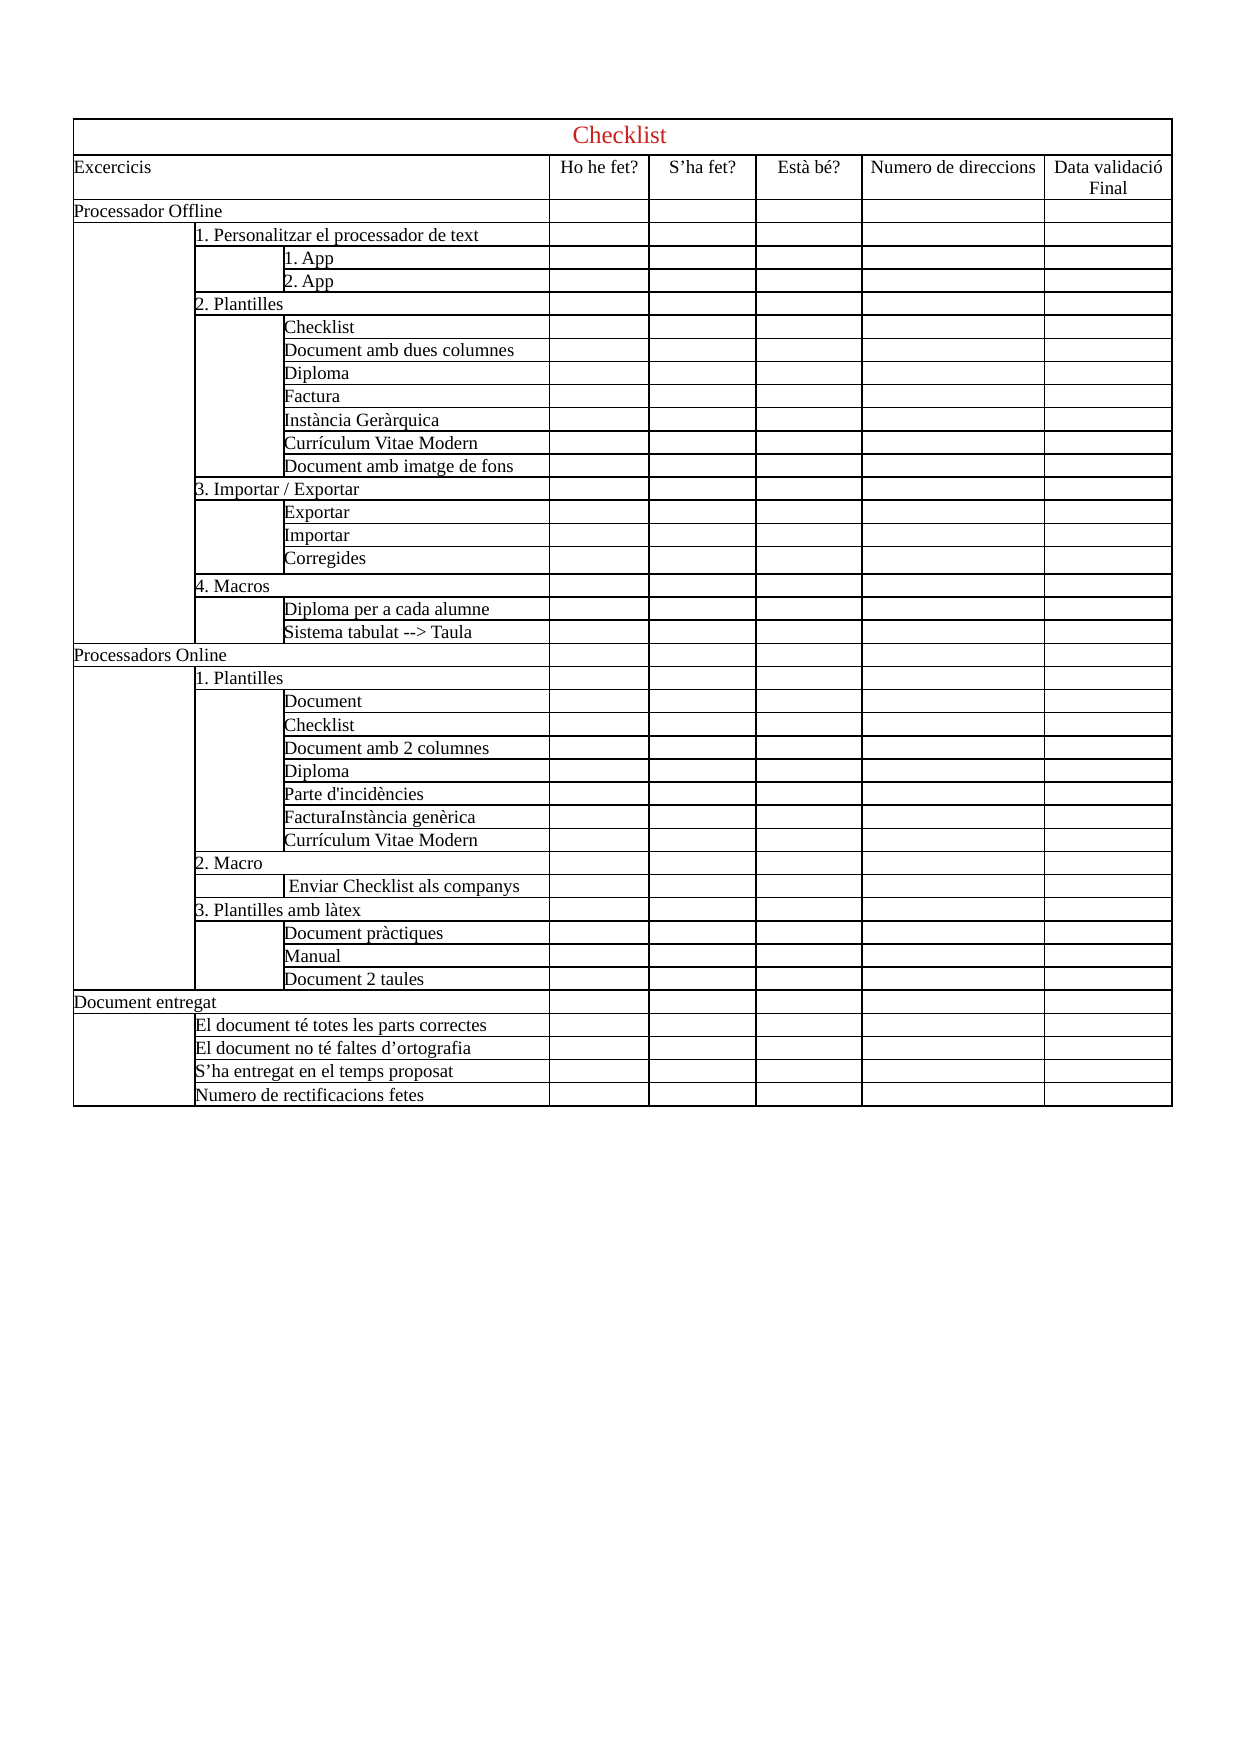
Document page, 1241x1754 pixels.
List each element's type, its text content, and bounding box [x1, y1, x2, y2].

table_cell [863, 270, 1044, 291]
table_cell [550, 200, 648, 222]
table_cell [1045, 922, 1171, 943]
table_cell Data validació Final [1045, 156, 1171, 199]
table_cell Document pràctiques [285, 922, 549, 943]
table_cell [757, 501, 861, 522]
table_cell [757, 1060, 861, 1082]
table_cell Està bé? [757, 156, 861, 199]
table_cell Importar [285, 524, 549, 546]
table_cell Ho he fet? [550, 156, 648, 199]
table_cell [863, 991, 1044, 1012]
table_cell [757, 875, 861, 897]
table_cell [863, 200, 1044, 222]
table_cell [757, 455, 861, 476]
table_cell [650, 339, 755, 361]
table_cell [550, 922, 648, 943]
table_cell [196, 247, 283, 291]
table_cell Document entregat [74, 991, 549, 1012]
table_cell [550, 575, 648, 596]
table_cell [1045, 1083, 1171, 1105]
table_cell [550, 1060, 648, 1082]
table_cell [650, 737, 755, 758]
table_cell [757, 1037, 861, 1059]
table_cell [650, 991, 755, 1012]
table_cell Diploma [285, 362, 549, 384]
table_cell [196, 875, 283, 897]
table_cell [757, 783, 861, 804]
table_cell [650, 200, 755, 222]
table_cell [757, 1083, 861, 1105]
table_cell [863, 455, 1044, 476]
table_cell [757, 713, 861, 735]
table_cell [863, 293, 1044, 314]
table_cell [1045, 898, 1171, 920]
table_cell [863, 247, 1044, 268]
table_cell [650, 898, 755, 920]
table_cell [1045, 223, 1171, 245]
table_cell [757, 806, 861, 827]
table_cell Processadors Online [74, 644, 549, 666]
table_cell [757, 991, 861, 1012]
table_cell [757, 432, 861, 453]
table_cell [1045, 293, 1171, 314]
table_cell [863, 339, 1044, 361]
table_cell [1045, 690, 1171, 712]
table_cell [863, 1083, 1044, 1105]
table_cell [650, 806, 755, 827]
table_cell [196, 690, 283, 851]
table_cell [757, 478, 861, 499]
table_cell Enviar Checklist als companys [285, 875, 549, 897]
table_cell [550, 293, 648, 314]
table_cell 1. Personalitzar el processador de text [196, 223, 549, 245]
table_cell [650, 408, 755, 430]
table_cell [550, 408, 648, 430]
table_cell [863, 1060, 1044, 1082]
table_cell [757, 690, 861, 712]
table_cell [650, 713, 755, 735]
table_cell [650, 783, 755, 804]
table_cell El document té totes les parts correctes [196, 1014, 549, 1036]
table_cell [863, 713, 1044, 735]
table_cell [1045, 316, 1171, 337]
table_cell [1045, 455, 1171, 476]
table_cell [550, 829, 648, 851]
table_cell [1045, 362, 1171, 384]
table_cell [1045, 408, 1171, 430]
table_cell [196, 501, 283, 573]
table_cell [863, 432, 1044, 453]
table_cell [74, 1014, 194, 1105]
table_cell [550, 852, 648, 874]
table_cell [1045, 806, 1171, 827]
table_cell [863, 598, 1044, 619]
table_cell [757, 898, 861, 920]
table_cell [863, 362, 1044, 384]
table_cell [550, 760, 648, 781]
table_cell [650, 432, 755, 453]
table_cell [550, 991, 648, 1012]
table_cell [650, 293, 755, 314]
table_cell [650, 968, 755, 989]
table_cell [863, 1014, 1044, 1036]
table_cell [650, 875, 755, 897]
table_cell [1045, 1014, 1171, 1036]
table_cell [550, 968, 648, 989]
table_cell [550, 690, 648, 712]
table_cell [650, 621, 755, 642]
table_cell [757, 968, 861, 989]
table_cell [757, 737, 861, 758]
table_cell [650, 1083, 755, 1105]
table_cell Checklist [285, 316, 549, 337]
table_cell [863, 852, 1044, 874]
table_cell [757, 547, 861, 573]
table_cell [1045, 760, 1171, 781]
table_cell [650, 1037, 755, 1059]
table_cell 1. App [285, 247, 549, 268]
table_cell [757, 1014, 861, 1036]
table_cell [1045, 621, 1171, 642]
table_cell [550, 598, 648, 619]
table_cell [550, 385, 648, 407]
table_cell 4. Macros [196, 575, 549, 596]
table_cell [650, 922, 755, 943]
table_cell 1. Plantilles [196, 667, 549, 689]
table_cell [863, 501, 1044, 522]
table_cell Diploma [285, 760, 549, 781]
table_cell [757, 644, 861, 666]
table_cell [1045, 644, 1171, 666]
table_cell [196, 316, 283, 476]
table_cell [863, 760, 1044, 781]
table_cell [863, 478, 1044, 499]
table_cell [550, 270, 648, 291]
table_cell [757, 270, 861, 291]
table_cell [550, 547, 648, 573]
table_cell [550, 945, 648, 966]
table_cell Numero de direccions [863, 156, 1044, 199]
table_header Checklist [74, 120, 1171, 154]
table_cell [650, 455, 755, 476]
table_cell [757, 316, 861, 337]
table_cell [550, 247, 648, 268]
table_cell [650, 247, 755, 268]
table_cell [863, 690, 1044, 712]
table_cell Document amb 2 columnes [285, 737, 549, 758]
table_cell Document amb imatge de fons [285, 455, 549, 476]
table_cell [757, 339, 861, 361]
table_cell [74, 667, 194, 989]
table_cell [550, 478, 648, 499]
table_cell [863, 575, 1044, 596]
table_cell [757, 760, 861, 781]
table_cell [863, 829, 1044, 851]
table_cell [1045, 501, 1171, 522]
table_cell [1045, 713, 1171, 735]
table_cell Instància Geràrquica [285, 408, 549, 430]
table_cell [650, 760, 755, 781]
table_cell Currículum Vitae Modern [285, 432, 549, 453]
table_cell Manual [285, 945, 549, 966]
table_cell [863, 524, 1044, 546]
table_cell [1045, 478, 1171, 499]
table_cell [863, 922, 1044, 943]
table_cell [550, 316, 648, 337]
table_cell [863, 621, 1044, 642]
table_cell [550, 898, 648, 920]
table_cell [650, 547, 755, 573]
table_cell [74, 223, 194, 642]
table_cell [550, 362, 648, 384]
table_cell [863, 316, 1044, 337]
table_cell [650, 1060, 755, 1082]
table_cell Factura [285, 385, 549, 407]
table_cell [1045, 547, 1171, 573]
table_cell [650, 644, 755, 666]
table_cell [650, 690, 755, 712]
table_cell [1045, 270, 1171, 291]
table_cell [757, 667, 861, 689]
table_cell [550, 339, 648, 361]
table_cell FacturaInstància genèrica [285, 806, 549, 827]
table_cell [863, 806, 1044, 827]
table_cell [550, 737, 648, 758]
table_cell [650, 270, 755, 291]
table_cell [1045, 852, 1171, 874]
table_cell [757, 829, 861, 851]
table_cell [1045, 339, 1171, 361]
table_cell [757, 852, 861, 874]
table_cell Excercicis [74, 156, 549, 199]
table_cell [863, 667, 1044, 689]
table_cell [757, 223, 861, 245]
table_cell [1045, 991, 1171, 1012]
table_cell 3. Plantilles amb làtex [196, 898, 549, 920]
table_cell Processador Offline [74, 200, 549, 222]
table_cell [550, 455, 648, 476]
table_cell [196, 598, 283, 642]
table_cell [550, 1014, 648, 1036]
table_cell Document amb dues columnes [285, 339, 549, 361]
table_cell 2. App [285, 270, 549, 291]
table_cell [1045, 575, 1171, 596]
table_cell [650, 1014, 755, 1036]
table_cell [863, 644, 1044, 666]
table_cell S’ha fet? [650, 156, 755, 199]
table_cell [1045, 945, 1171, 966]
table_cell [757, 922, 861, 943]
table_cell Checklist [285, 713, 549, 735]
table_cell [650, 667, 755, 689]
table_cell [757, 621, 861, 642]
table_cell [757, 524, 861, 546]
table_cell Numero de rectificacions fetes [196, 1083, 549, 1105]
table_cell [757, 598, 861, 619]
table_cell [550, 667, 648, 689]
table_cell [650, 598, 755, 619]
table_cell [757, 945, 861, 966]
table_cell 3. Importar / Exportar [196, 478, 549, 499]
table_cell [650, 852, 755, 874]
table_cell Corregides [285, 547, 549, 573]
table_cell Document [285, 690, 549, 712]
table_cell [1045, 667, 1171, 689]
table_cell Currículum Vitae Modern [285, 829, 549, 851]
table_cell [650, 524, 755, 546]
table_cell Sistema tabulat --> Taula [285, 621, 549, 642]
table_cell [550, 432, 648, 453]
table_cell [863, 385, 1044, 407]
table_cell [1045, 598, 1171, 619]
table_cell [757, 293, 861, 314]
table_cell [1045, 783, 1171, 804]
table_cell 2. Plantilles [196, 293, 549, 314]
table_cell [650, 501, 755, 522]
table_cell [1045, 829, 1171, 851]
table_cell [1045, 968, 1171, 989]
table_cell [863, 945, 1044, 966]
table_cell [863, 898, 1044, 920]
table_cell [1045, 1037, 1171, 1059]
table_cell [650, 316, 755, 337]
table_cell [757, 385, 861, 407]
table_cell Diploma per a cada alumne [285, 598, 549, 619]
table_cell [550, 1083, 648, 1105]
table_cell [650, 385, 755, 407]
table_cell Document 2 taules [285, 968, 549, 989]
table_cell [863, 783, 1044, 804]
table_cell [550, 644, 648, 666]
table_cell [1045, 875, 1171, 897]
table_cell [550, 713, 648, 735]
table_cell [757, 408, 861, 430]
table_cell [550, 875, 648, 897]
table_cell [1045, 524, 1171, 546]
table_cell S’ha entregat en el temps proposat [196, 1060, 549, 1082]
table_cell 2. Macro [196, 852, 549, 874]
table_cell [650, 223, 755, 245]
table_cell Parte d'incidències [285, 783, 549, 804]
table_cell [550, 621, 648, 642]
table_cell [1045, 737, 1171, 758]
table_cell [650, 478, 755, 499]
table_cell [650, 829, 755, 851]
table_cell [650, 362, 755, 384]
table_cell [863, 875, 1044, 897]
table_cell El document no té faltes d’ortografia [196, 1037, 549, 1059]
table_cell [1045, 1060, 1171, 1082]
table_cell [550, 501, 648, 522]
table_cell [550, 783, 648, 804]
table_cell [550, 223, 648, 245]
table_cell [550, 806, 648, 827]
table_cell [757, 200, 861, 222]
table_cell [863, 737, 1044, 758]
table_cell [1045, 247, 1171, 268]
table_cell [650, 575, 755, 596]
table_cell [863, 968, 1044, 989]
table_cell [650, 945, 755, 966]
table_cell [863, 408, 1044, 430]
table_cell [1045, 432, 1171, 453]
table_cell [863, 1037, 1044, 1059]
table_cell Exportar [285, 501, 549, 522]
table_cell [757, 362, 861, 384]
table_cell [196, 922, 283, 989]
table_cell [757, 575, 861, 596]
table_cell [550, 524, 648, 546]
table_cell [863, 223, 1044, 245]
table_cell [1045, 385, 1171, 407]
table_cell [863, 547, 1044, 573]
table_cell [550, 1037, 648, 1059]
table_cell [757, 247, 861, 268]
table_cell [1045, 200, 1171, 222]
